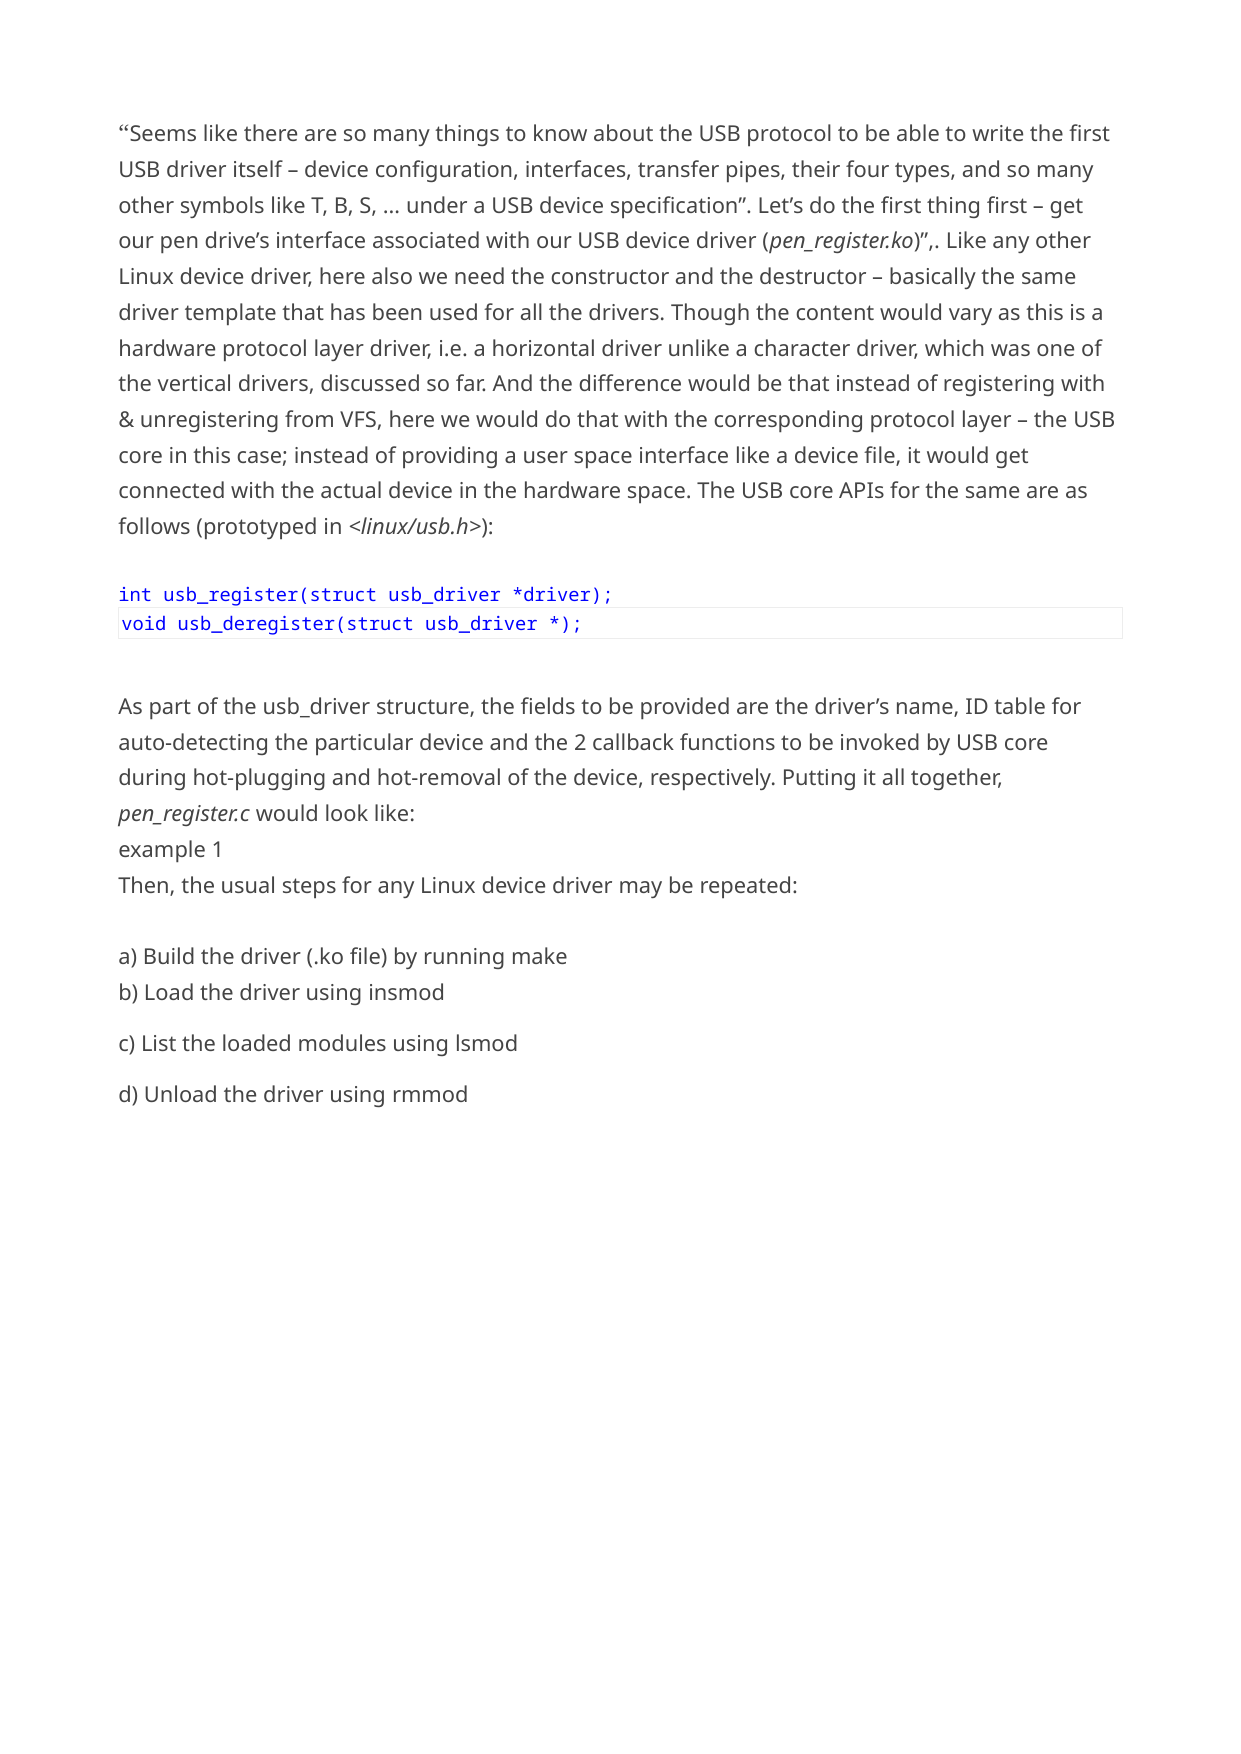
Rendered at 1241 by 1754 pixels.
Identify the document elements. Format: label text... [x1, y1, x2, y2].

text example 1 [118, 834, 1122, 864]
text Then, the usual steps for any Linux device driver may be repeated: [118, 869, 1122, 899]
list d) Unload the driver using rmmod [118, 1079, 1122, 1108]
list b) Load the driver using insmod [118, 977, 1122, 1007]
text “Seems like there are so many things to know about the USB protocol to be able to write the first USB driver itself – device configuration, interfaces, transfer pipes, their four types, and so many other symbols like T, B, S, … under a USB device specification”. Let’s do the first thing first – get our pen drive’s interface associated with our USB device driver (pen_register.ko)”,. Like any other Linux device driver, here also we need the constructor and the destructor – basically the same driver template that has been used for all the drivers. Though the content would vary as this is a hardware protocol layer driver, i.e. a horizontal driver unlike a character driver, which was one of the vertical drivers, discussed so far. And the difference would be that instead of registering with & unregistering from VFS, here we would do that with the corresponding protocol layer – the USB core in this case; instead of providing a user space interface like a device file, it would get connected with the actual device in the hardware space. The USB core APIs for the same are as follows (prototyped in <linux/usb.h>): [118, 118, 1122, 541]
text void usb_deregister(struct usb_driver *); [119, 608, 1122, 638]
text int usb_register(struct usb_driver *driver); [118, 581, 1122, 607]
text a) Build the driver (.ko file) by running make [118, 941, 1122, 971]
text As part of the usb_driver structure, the fields to be provided are the driver’s name, ID table for auto-detecting the particular device and the 2 callback functions to be invoked by USB core during hot-plugging and hot-removal of the device, respectively. Putting it all together, pen_register.c would look like: [118, 691, 1122, 828]
list c) List the loaded modules using lsmod [118, 1028, 1122, 1057]
